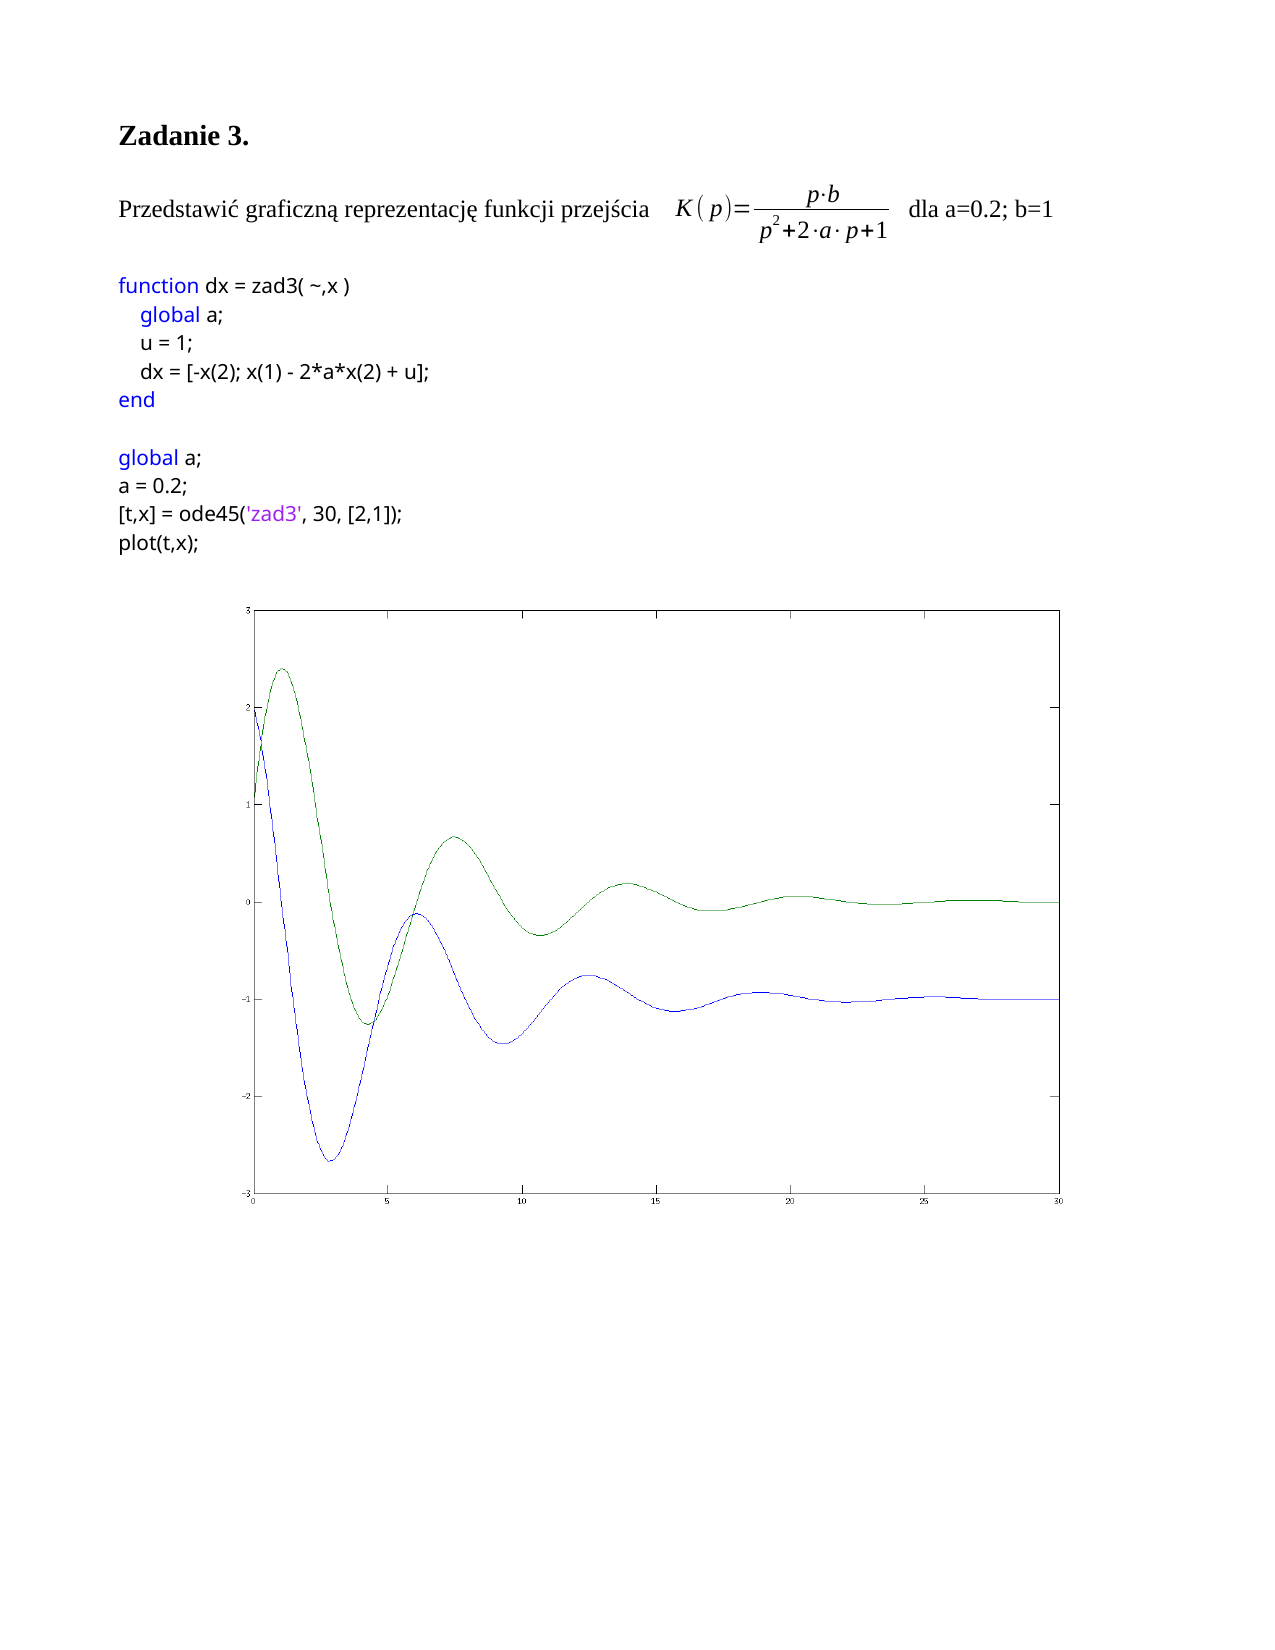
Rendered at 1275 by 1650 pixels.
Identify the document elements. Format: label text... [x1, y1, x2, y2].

text global a; [118, 300, 1157, 328]
picture [118, 556, 1157, 1272]
text plot(t,x); [118, 528, 1157, 556]
text dx = [-x(2); x(1) - 2*a*x(2) + u]; [118, 357, 1157, 385]
text Zadanie 3. [118, 118, 1157, 152]
text function dx = zad3( ~,x ) [118, 272, 1157, 300]
text a = 0.2; [118, 471, 1157, 499]
text global a; [118, 443, 1157, 471]
text Przedstawić graficzną reprezentację funkcji przejścia dla a=0.2; b=1 [118, 180, 1157, 243]
text end [118, 385, 1157, 414]
text u = 1; [118, 328, 1157, 357]
text [t,x] = ode45('zad3', 30, [2,1]); [118, 499, 1157, 528]
